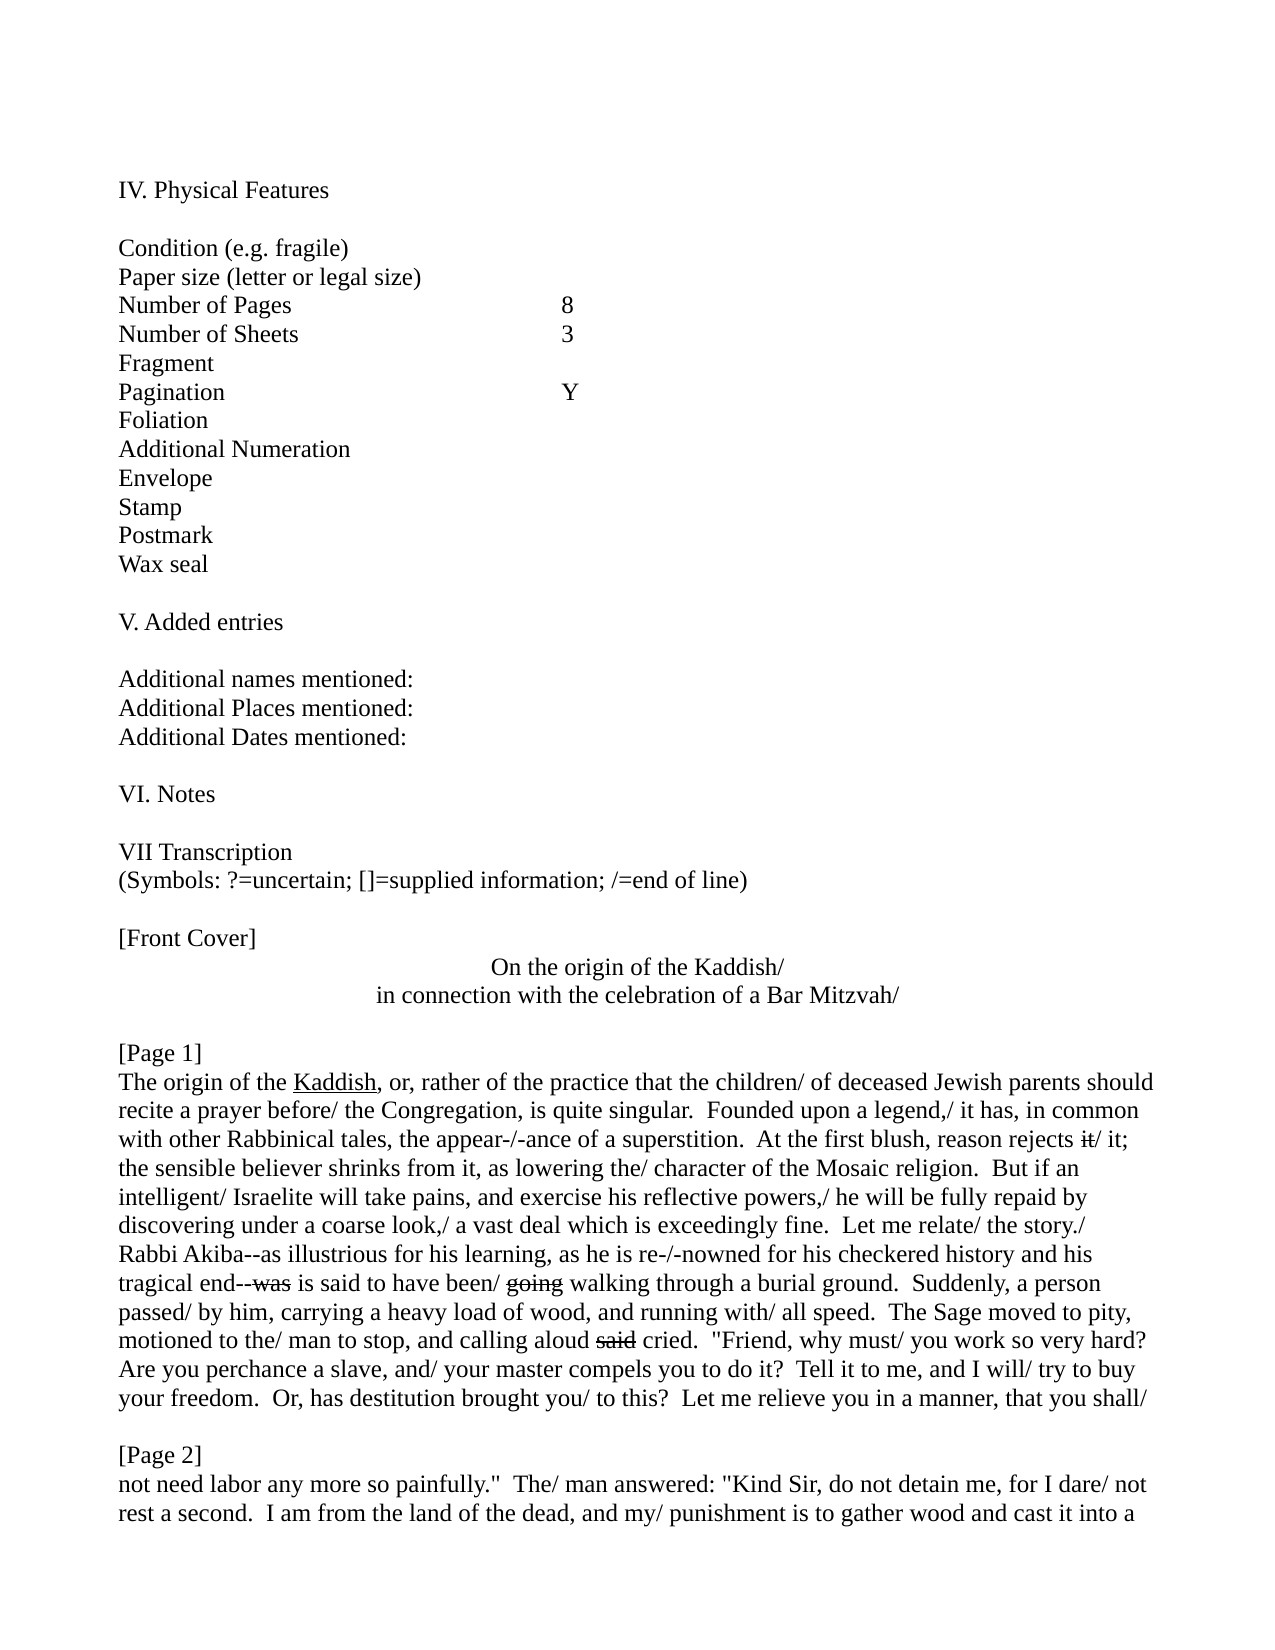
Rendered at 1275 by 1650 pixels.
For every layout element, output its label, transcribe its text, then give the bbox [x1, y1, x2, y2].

text Postma rk [118, 521, 1157, 549]
text Foliation [118, 406, 1157, 434]
text V. Added entries [118, 607, 1157, 636]
text Paper size (letter or legal size) [118, 262, 1157, 291]
text not need labor any more so painfully." The/ man answered: "Kind Sir, do not detain me, for I dare/ not rest a second. I am from the land of the dead, and my/ punishment is to gather wood and cast it into a [118, 1469, 1157, 1527]
text Stamp [118, 492, 1157, 521]
text Rabbi Akiba--as illustrious for his learning, as he is re-/-nowned for his checkered history and his tragical end--was is said to have been/ going walking through a burial ground. Suddenly, a person passed/ by him, carrying a heavy load of wood, and running with/ all speed. The Sage moved to pity, motioned to the/ man to stop, and calling aloud said cried. "Friend, why must/ you work so very hard? Are you perchance a slave, and/ your master compels you to do it? Tell it to me, and I will/ try to buy your freedom. Or, has destitution brought you/ to this? Let me relieve you in a manner, that you shall/ [118, 1239, 1157, 1412]
text Pagination Y [118, 377, 1157, 406]
text Envelope [118, 463, 1157, 492]
text in connection with the celebration of a Bar Mitzvah/ [118, 981, 1157, 1009]
text IV. Physical Features [118, 176, 1157, 204]
text Fragment [118, 348, 1157, 377]
text VI. Notes [118, 779, 1157, 808]
text VII Transcription [118, 837, 1157, 866]
text Wax seal [118, 549, 1157, 578]
text The origin of the Kaddish, or, rather of the practice that the children/ of deceased Jewish parents should recite a prayer before/ the Congregation, is quite singular. Founded upon a legend,/ it has, in common with other Rabbinical tales, the appear-/-ance of a superstition. At the first blush, reason rejects it/ it; the sensible believer shrinks from it, as lowering the/ character of the Mosaic religion. But if an intelligent/ Israelite will take pains, and exercise his reflective powers,/ he will be fully repaid by discovering under a coarse look,/ a vast deal which is exceedingly fine. Let me relate/ the story./ [118, 1067, 1157, 1239]
text Additional names mentioned: [118, 664, 1157, 693]
text [Page 2] [118, 1441, 1157, 1469]
text [Page 1] [118, 1038, 1157, 1067]
text On the origin of the Kaddish/ [118, 952, 1157, 981]
text Number of Sheets 3 [118, 319, 1157, 348]
text Additional Places mentioned: [118, 693, 1157, 722]
text (Symbols: ?=uncertain; []=supplied information; /=end of line) [118, 866, 1157, 894]
text [Front Cover] [118, 923, 1157, 952]
text Additional Numeration [118, 434, 1157, 463]
text Number of Pages 8 [118, 291, 1157, 319]
text Additional Dates mentioned: [118, 722, 1157, 751]
text Condition (e.g. fragile) [118, 233, 1157, 262]
